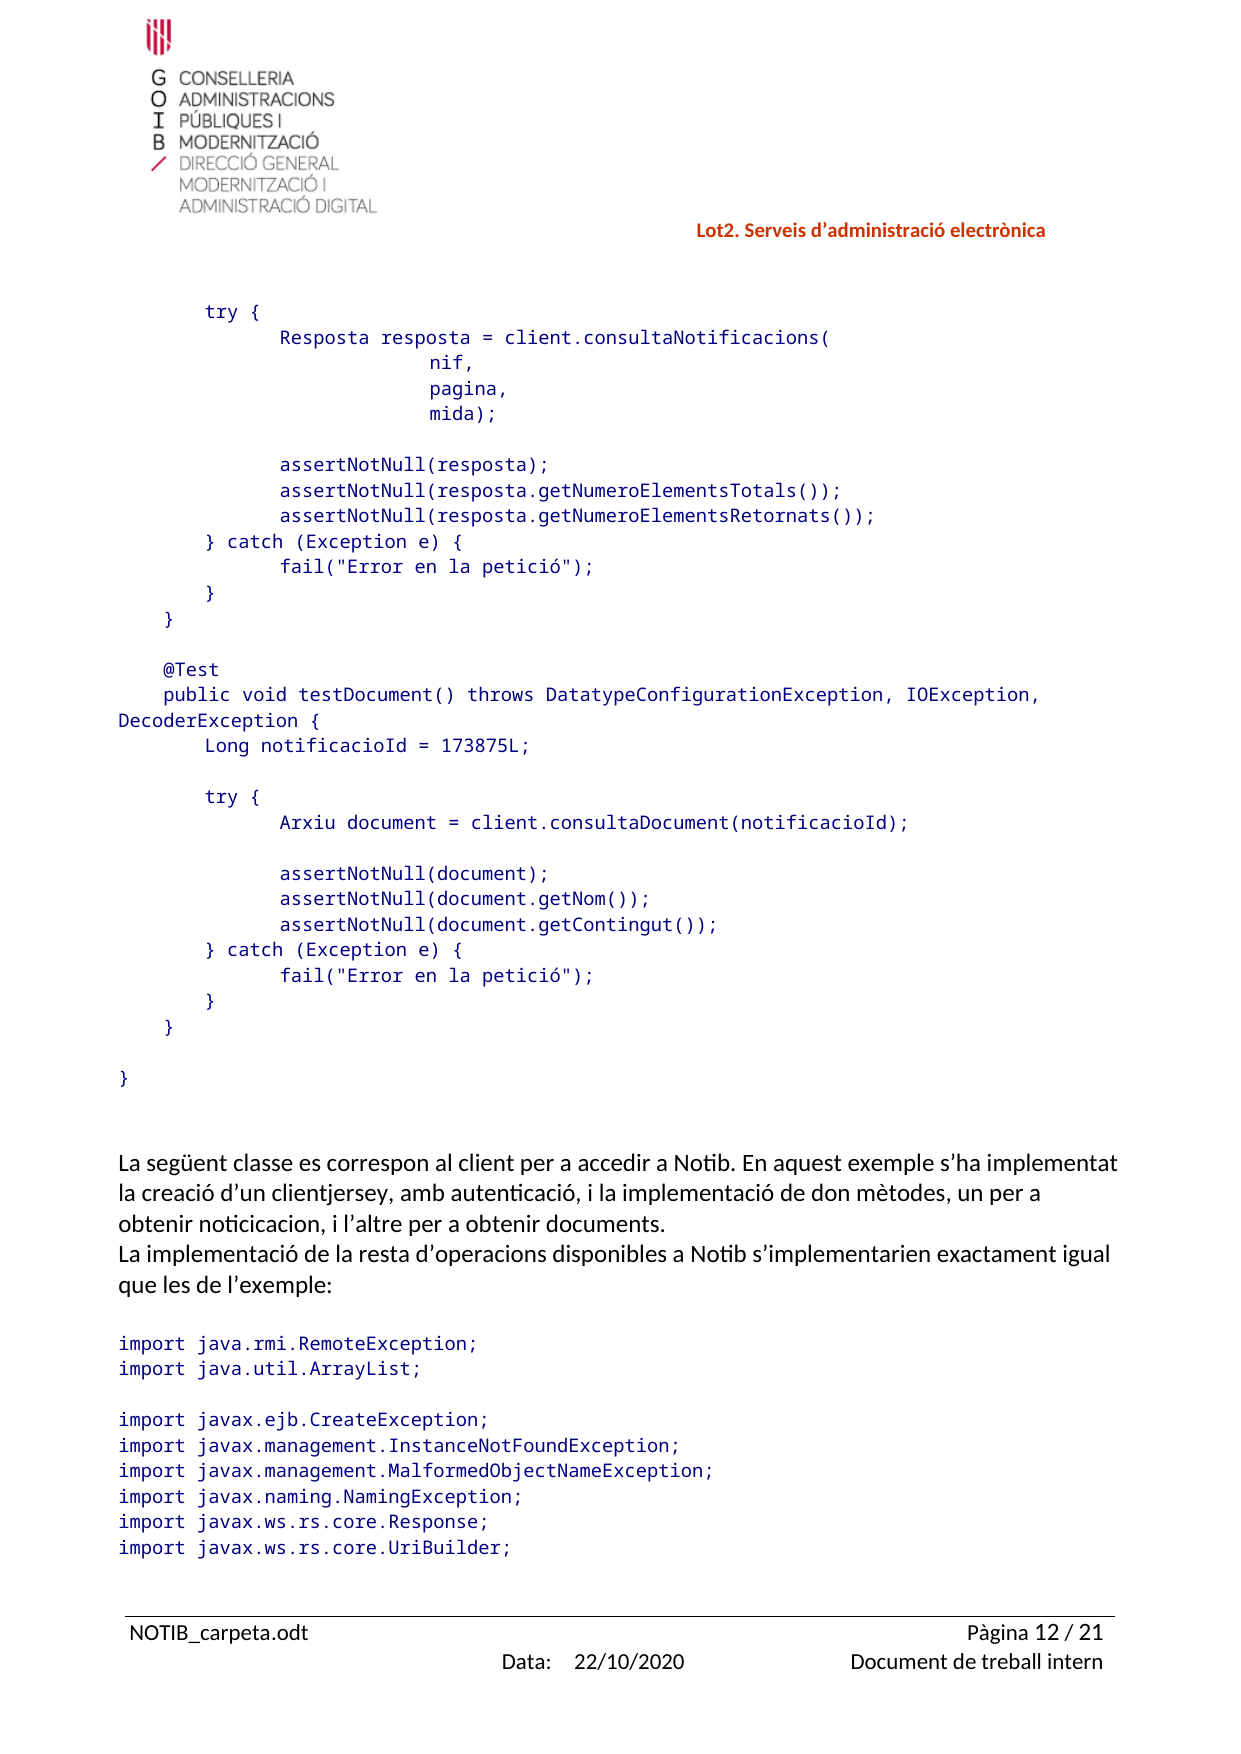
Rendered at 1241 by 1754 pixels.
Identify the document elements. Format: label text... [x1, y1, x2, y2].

text La següent classe es correspon al client per a accedir a Notib. En aquest exemple s’ha implementat la creació d’un clientjersey, amb autenticació, i la implementació de don mètodes, un per a obtenir noticicacion, i l’altre per a obtenir documents. [118, 1147, 1122, 1238]
text assertNotNull(document.getContingut()); [118, 911, 1122, 937]
text @Test [118, 656, 1122, 681]
text Resposta resposta = client.consultaNotificacions( [118, 324, 1122, 350]
text assertNotNull(resposta.getNumeroElementsTotals()); [118, 477, 1122, 503]
text Long notificacioId = 173875L; [118, 732, 1122, 758]
text nif, [118, 350, 1122, 375]
text pagina, [118, 375, 1122, 401]
text import javax.management.InstanceNotFoundException; [118, 1432, 1122, 1457]
text } [118, 579, 1122, 605]
text mida); [118, 401, 1122, 426]
text fail("Error en la petició"); [118, 962, 1122, 988]
text import javax.management.MalformedObjectNameException; [118, 1457, 1122, 1483]
text import javax.ws.rs.core.UriBuilder; [118, 1534, 1122, 1559]
text Arxiu document = client.consultaDocument(notificacioId); [118, 809, 1122, 834]
text } [118, 1064, 1122, 1090]
text try { [118, 783, 1122, 809]
text import javax.ws.rs.core.Response; [118, 1508, 1122, 1534]
text } [118, 988, 1122, 1013]
text } [118, 605, 1122, 630]
text assertNotNull(document); [118, 860, 1122, 886]
text assertNotNull(resposta); [118, 452, 1122, 477]
text import javax.ejb.CreateException; [118, 1406, 1122, 1432]
text import javax.naming.NamingException; [118, 1483, 1122, 1508]
text import java.rmi.RemoteException; [118, 1330, 1122, 1355]
text } [118, 1013, 1122, 1039]
text assertNotNull(resposta.getNumeroElementsRetornats()); [118, 503, 1122, 528]
text La implementació de la resta d’operacions disponibles a Notib s’implementarien exactament igual que les de l’exemple: [118, 1238, 1122, 1299]
text } catch (Exception e) { [118, 528, 1122, 554]
text try { [118, 299, 1122, 324]
text public void testDocument() throws DatatypeConfigurationException, IOException, DecoderException { [118, 681, 1122, 732]
text fail("Error en la petició"); [118, 554, 1122, 579]
picture [118, 13, 400, 238]
text import java.util.ArrayList; [118, 1355, 1122, 1381]
text assertNotNull(document.getNom()); [118, 886, 1122, 911]
text } catch (Exception e) { [118, 937, 1122, 962]
